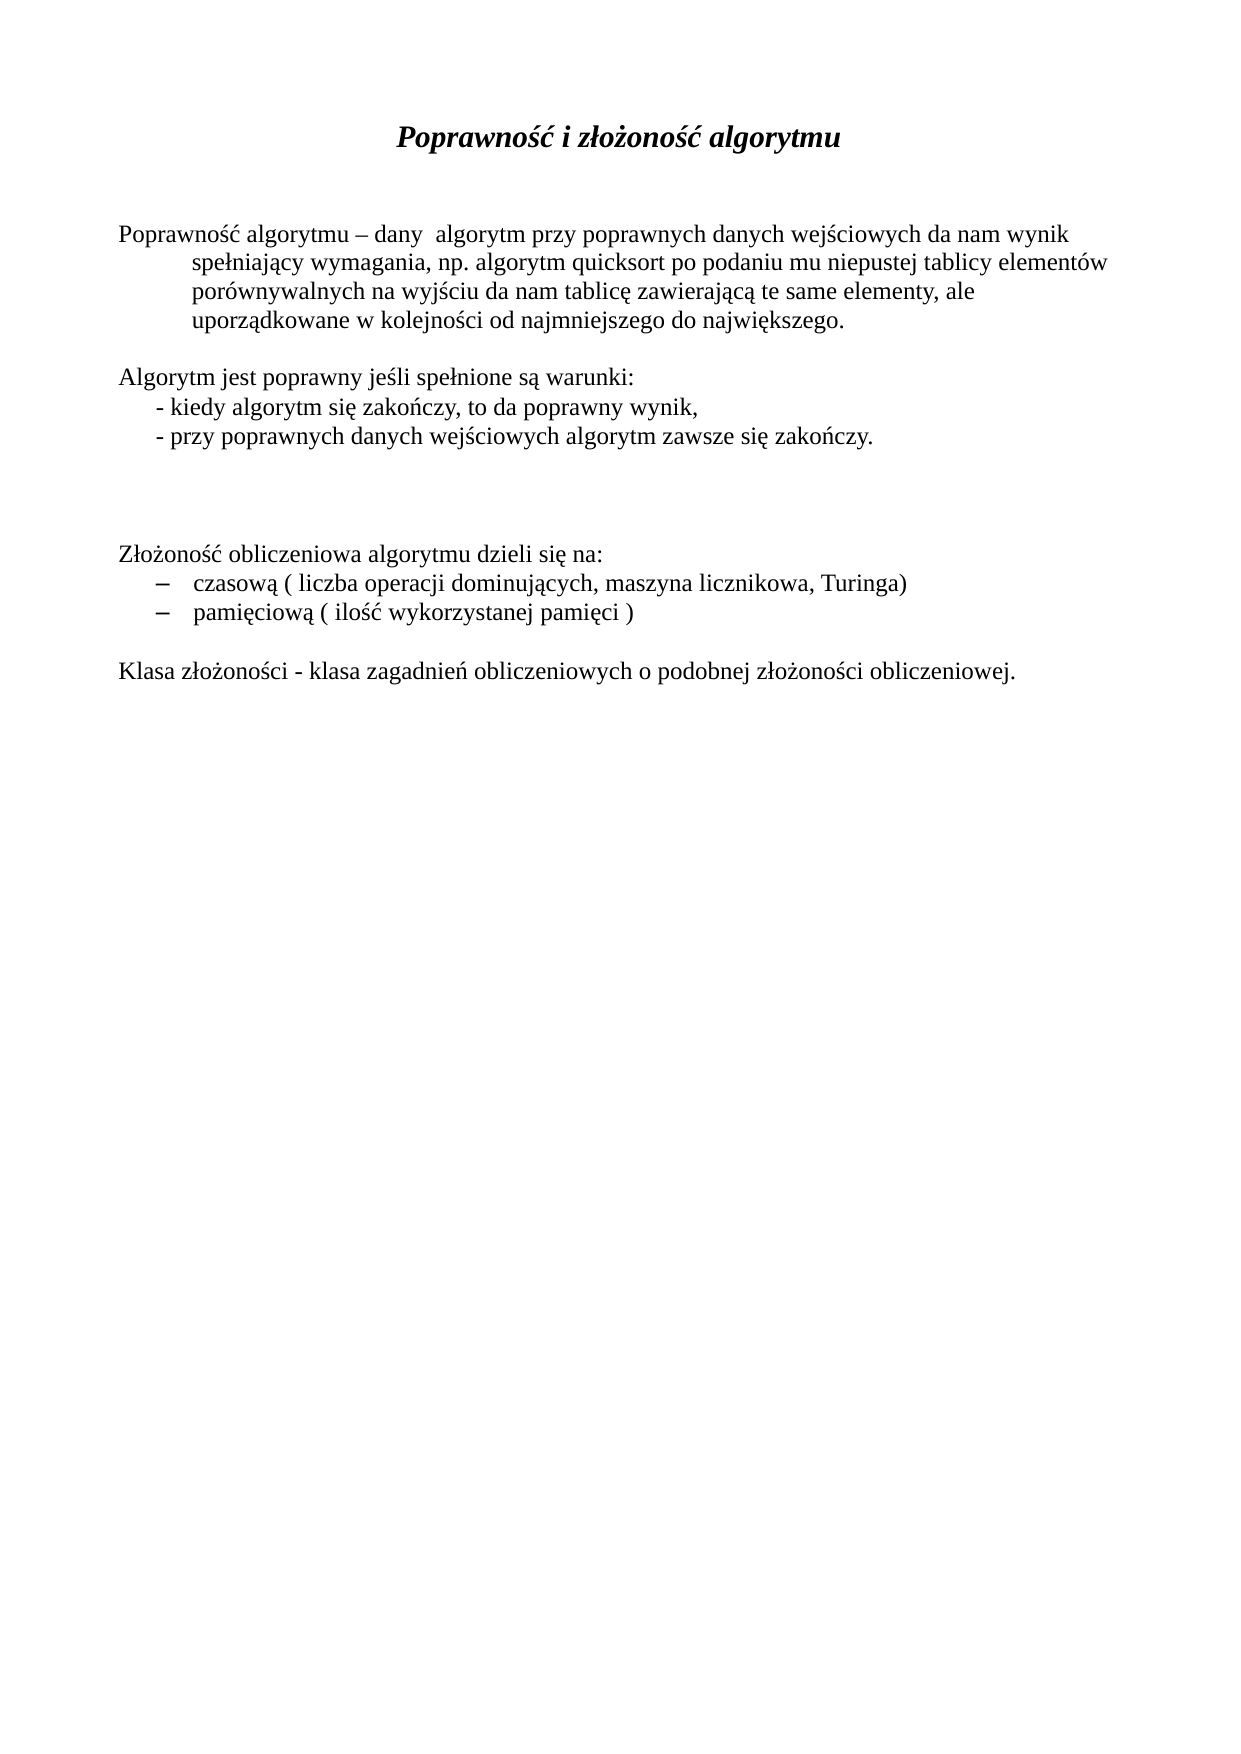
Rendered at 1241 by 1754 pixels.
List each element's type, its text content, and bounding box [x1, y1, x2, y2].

list - kiedy algorytm się zakończy, to da poprawny wynik, [118, 392, 1122, 421]
list pamięciową ( ilość wykorzystanej pamięci ) [156, 597, 1122, 626]
text Złożoność obliczeniowa algorytmu dzieli się na: [118, 539, 1122, 567]
text Poprawność i złożoność algorytmu [118, 118, 1122, 154]
text Algorytm jest poprawny jeśli spełnione są warunki: [118, 362, 1122, 391]
list czasową ( liczba operacji dominujących, maszyna licznikowa, Turinga) [156, 568, 1122, 597]
text Poprawność algorytmu – dany algorytm przy poprawnych danych wejściowych da nam wynik spełniający wymagania, np. algorytm quicksort po podaniu mu niepustej tablicy elementów porównywalnych na wyjściu da nam tablicę zawierającą te same elementy, ale uporządkowane w kolejności od najmniejszego do największego. [118, 219, 1122, 334]
text Klasa złożoności - klasa zagadnień obliczeniowych o podobnej złożoności obliczeniowej. [118, 656, 1122, 685]
list - przy poprawnych danych wejściowych algorytm zawsze się zakończy. [118, 421, 1122, 450]
